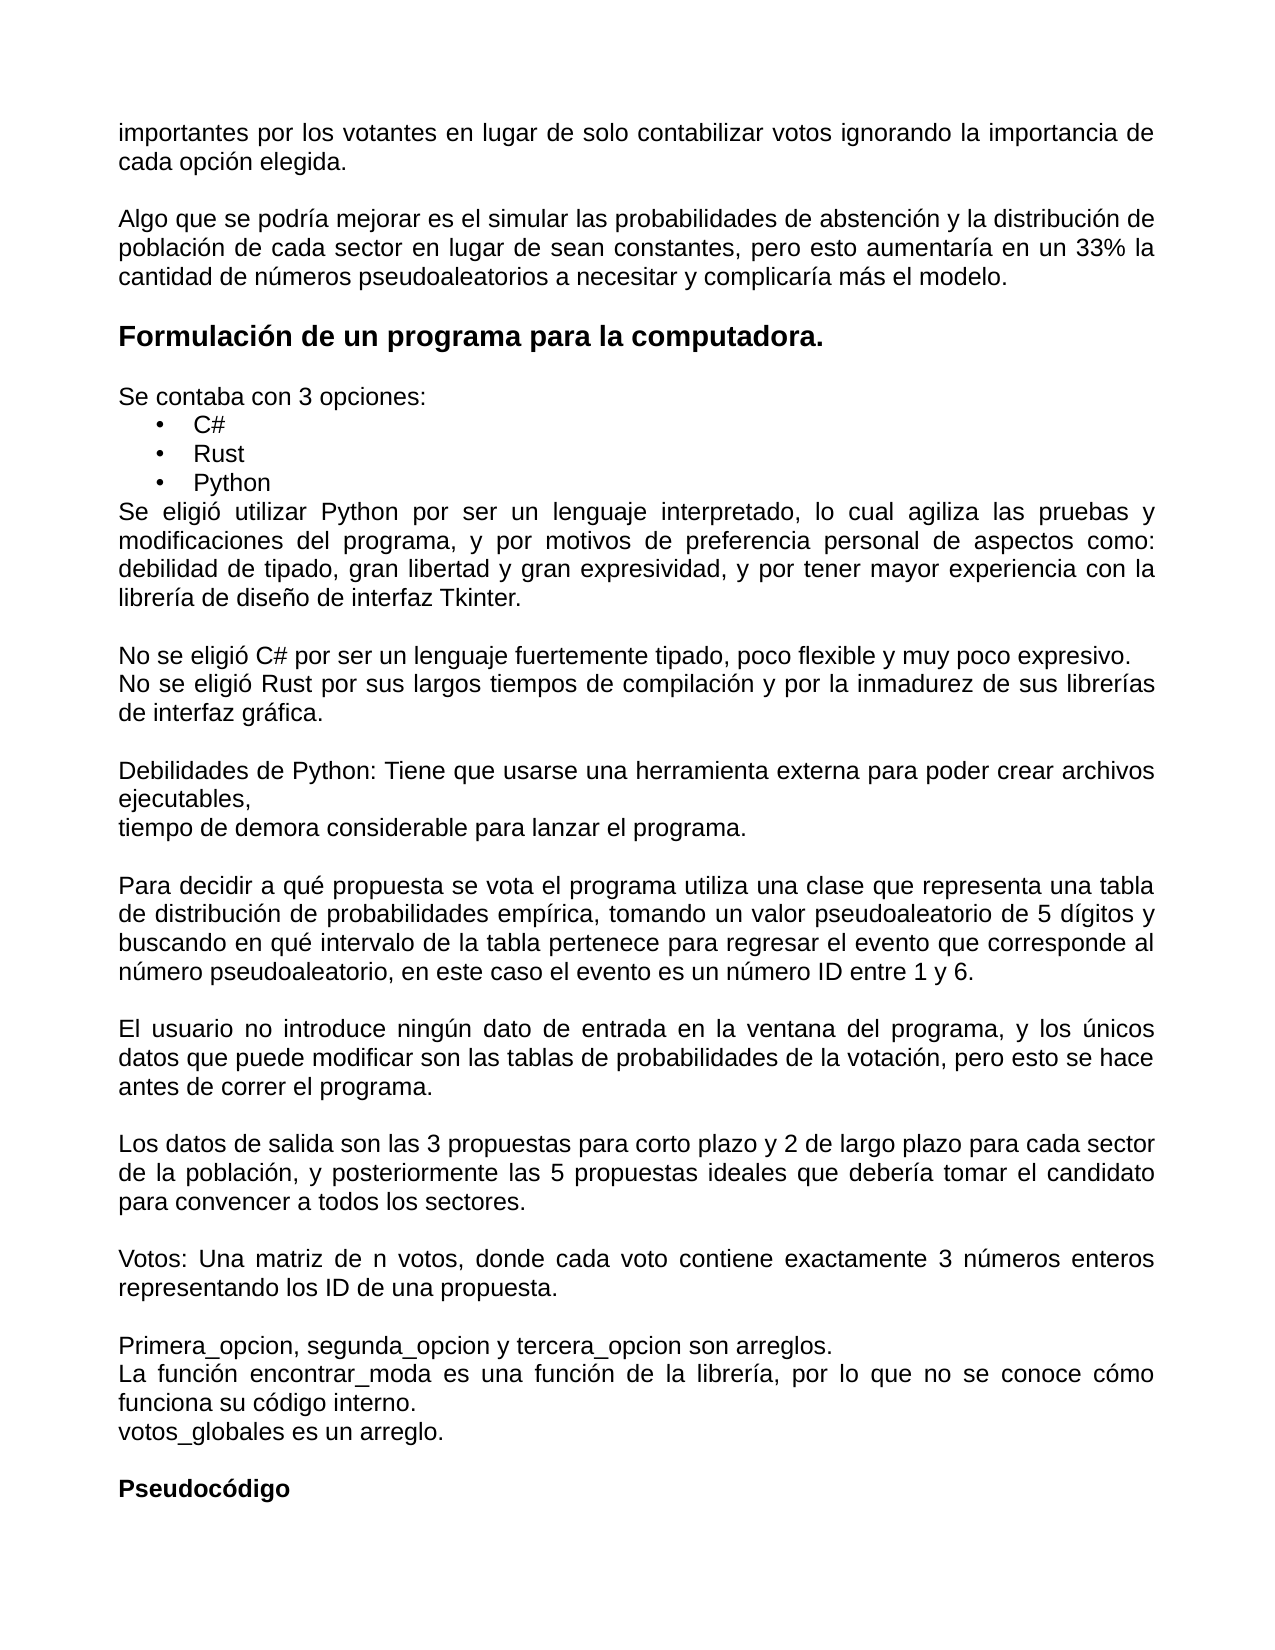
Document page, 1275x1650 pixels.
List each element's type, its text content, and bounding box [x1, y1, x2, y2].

list Python [156, 468, 1157, 497]
text Debilidades de Python: Tiene que usarse una herramienta externa para poder crear archivos ejecutables, [118, 756, 1157, 813]
text Se contaba con 3 opciones: [118, 382, 1157, 410]
text Pseudocódigo [118, 1474, 1157, 1503]
text Para decidir a qué propuesta se vota el programa utiliza una clase que representa una tabla de distribución de probabilidades empírica, tomando un valor pseudoaleatorio de 5 dígitos y buscando en qué intervalo de la tabla pertenece para regresar el evento que corresponde al número pseudoaleatorio, en este caso el evento es un número ID entre 1 y 6. [118, 871, 1157, 986]
text Los datos de salida son las 3 propuestas para corto plazo y 2 de largo plazo para cada sector de la población, y posteriormente las 5 propuestas ideales que debería tomar el candidato para convencer a todos los sectores. [118, 1129, 1157, 1216]
text Se eligió utilizar Python por ser un lenguaje interpretado, lo cual agiliza las pruebas y modificaciones del programa, y por motivos de preferencia personal de aspectos como: debilidad de tipado, gran libertad y gran expresividad, y por tener mayor experiencia con la librería de diseño de interfaz Tkinter. [118, 497, 1157, 612]
text importantes por los votantes en lugar de solo contabilizar votos ignorando la importancia de cada opción elegida. [118, 118, 1157, 176]
text No se eligió Rust por sus largos tiempos de compilación y por la inmadurez de sus librerías de interfaz gráfica. [118, 669, 1157, 727]
text tiempo de demora considerable para lanzar el programa. [118, 813, 1157, 842]
text Formulación de un programa para la computadora. [118, 319, 1157, 353]
list C# [156, 410, 1157, 439]
text votos_globales es un arreglo. [118, 1417, 1157, 1446]
text La función encontrar_moda es una función de la librería, por lo que no se conoce cómo funciona su código interno. [118, 1359, 1157, 1417]
list Rust [156, 439, 1157, 468]
text Algo que se podría mejorar es el simular las probabilidades de abstención y la distribución de población de cada sector en lugar de sean constantes, pero esto aumentaría en un 33% la cantidad de números pseudoaleatorios a necesitar y complicaría más el modelo. [118, 204, 1157, 291]
text No se eligió C# por ser un lenguaje fuertemente tipado, poco flexible y muy poco expresivo. [118, 641, 1157, 669]
text El usuario no introduce ningún dato de entrada en la ventana del programa, y los únicos datos que puede modificar son las tablas de probabilidades de la votación, pero esto se hace antes de correr el programa. [118, 1014, 1157, 1101]
text Votos: Una matriz de n votos, donde cada voto contiene exactamente 3 números enteros representando los ID de una propuesta. [118, 1244, 1157, 1302]
text Primera_opcion, segunda_opcion y tercera_opcion son arreglos. [118, 1331, 1157, 1359]
